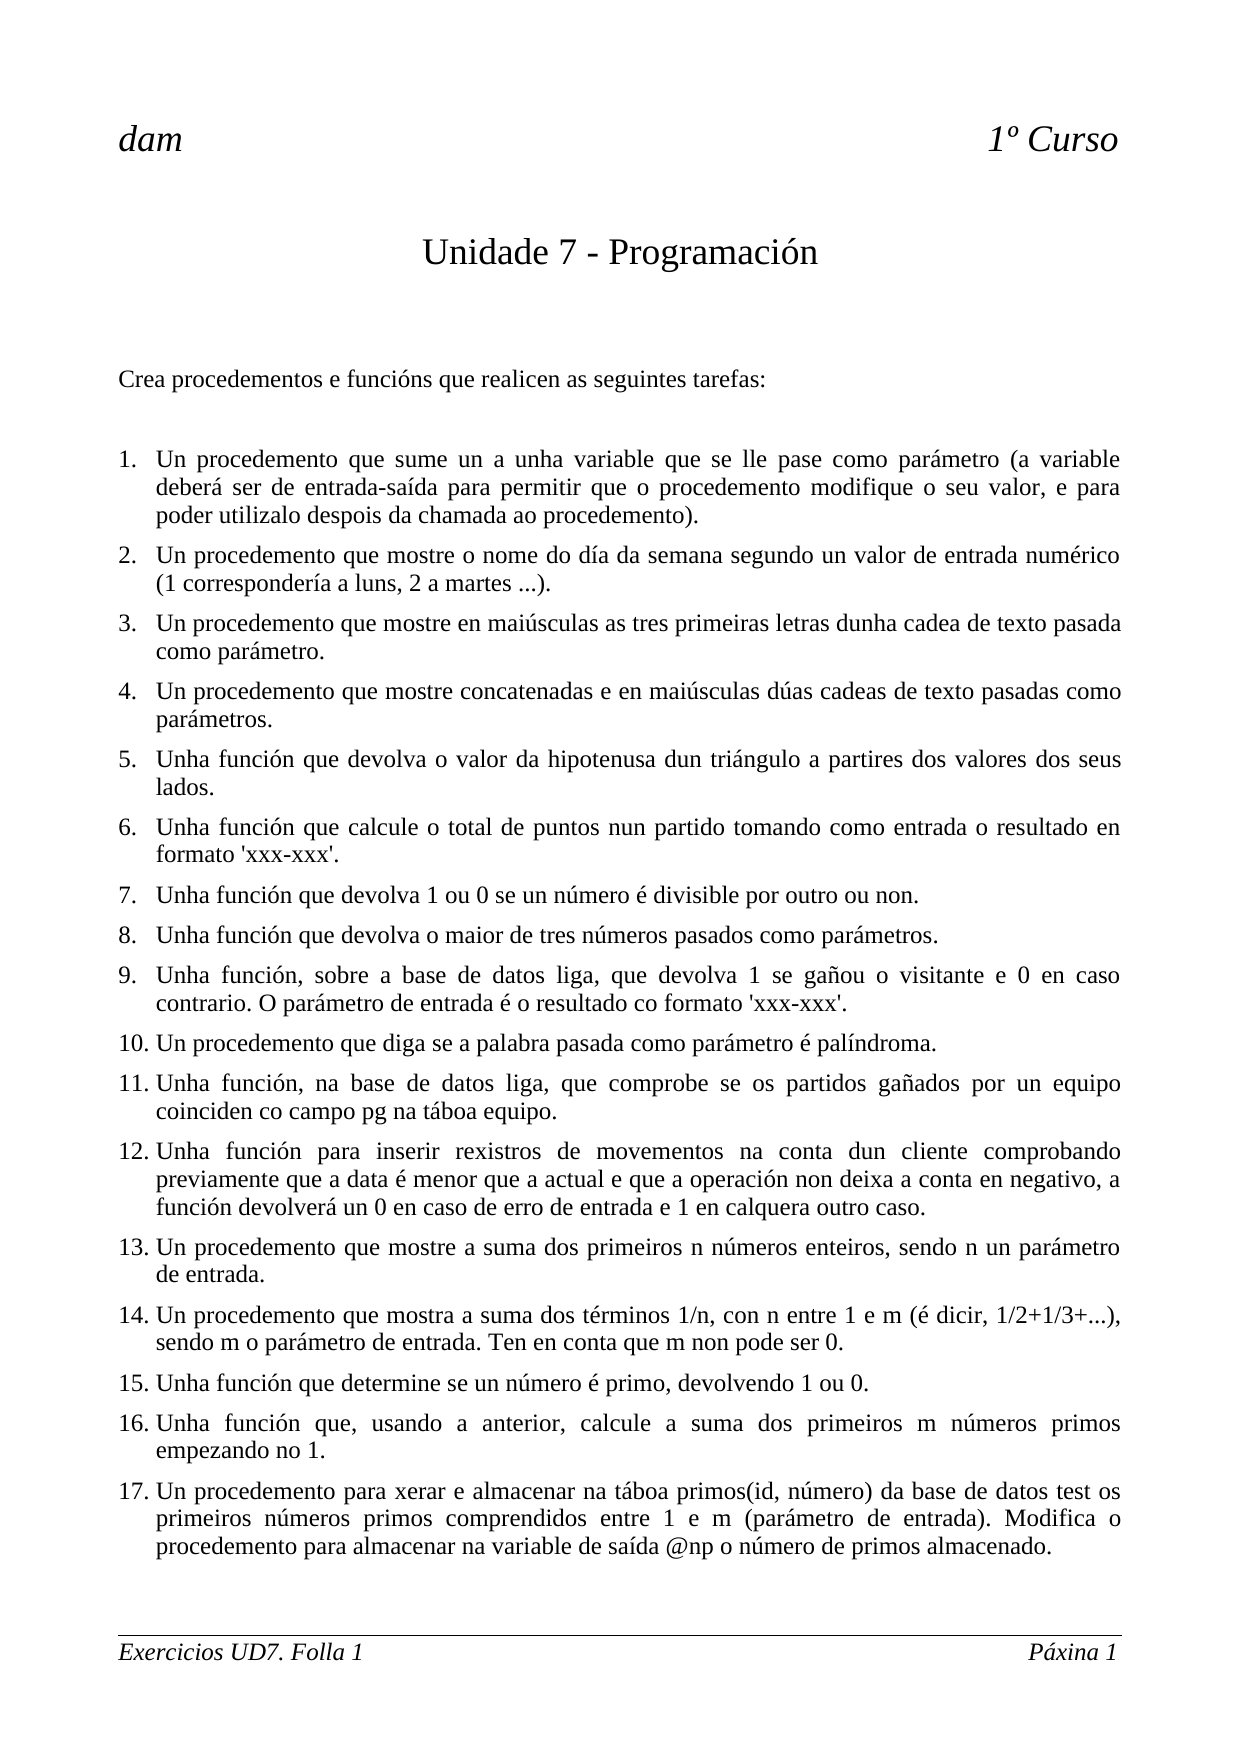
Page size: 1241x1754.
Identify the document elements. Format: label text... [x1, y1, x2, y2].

list Unha función que devolva 1 ou 0 se un número é divisible por outro ou non. [118, 881, 1122, 908]
list Un procedemento que mostra a suma dos términos 1/n, con n entre 1 e m (é dicir, 1/2+1/3+...), sendo m o parámetro de entrada. Ten en conta que m non pode ser 0. [118, 1301, 1122, 1356]
list Un procedemento que mostre a suma dos primeiros n números enteiros, sendo n un parámetro de entrada. [118, 1233, 1122, 1288]
list Unha función que determine se un número é primo, devolvendo 1 ou 0. [118, 1369, 1122, 1396]
list Unha función, sobre a base de datos liga, que devolva 1 se gañou o visitante e 0 en caso contrario. O parámetro de entrada é o resultado co formato 'xxx-xxx'. [118, 961, 1122, 1017]
list Un procedemento que sume un a unha variable que se lle pase como parámetro (a variable deberá ser de entrada-saída para permitir que o procedemento modifique o seu valor, e para poder utilizalo despois da chamada ao procedemento). [118, 446, 1122, 529]
list Un procedemento para xerar e almacenar na táboa primos(id, número) da base de datos test os primeiros números primos comprendidos entre 1 e m (parámetro de entrada). Modifica o procedemento para almacenar na variable de saída @np o número de primos almacenado. [118, 1477, 1122, 1560]
list Un procedemento que mostre concatenadas e en maiúsculas dúas cadeas de texto pasadas como parámetros. [118, 677, 1122, 732]
list Unha función que devolva o maior de tres números pasados como parámetros. [118, 921, 1122, 949]
list Unha función que, usando a anterior, calcule a suma dos primeiros m números primos empezando no 1. [118, 1409, 1122, 1464]
list Unha función que devolva o valor da hipotenusa dun triángulo a partires dos valores dos seus lados. [118, 745, 1122, 800]
list Unha función para inserir rexistros de movementos na conta dun cliente comprobando previamente que a data é menor que a actual e que a operación non deixa a conta en negativo, a función devolverá un 0 en caso de erro de entrada e 1 en calquera outro caso. [118, 1137, 1122, 1220]
list Unha función, na base de datos liga, que comprobe se os partidos gañados por un equipo coinciden co campo pg na táboa equipo. [118, 1069, 1122, 1125]
list Unha función que calcule o total de puntos nun partido tomando como entrada o resultado en formato 'xxx-xxx'. [118, 813, 1122, 868]
list Un procedemento que mostre o nome do día da semana segundo un valor de entrada numérico (1 correspondería a luns, 2 a martes ...). [118, 541, 1122, 597]
text Crea procedementos e funcións que realicen as seguintes tarefas: [118, 365, 1122, 393]
list Un procedemento que mostre en maiúsculas as tres primeiras letras dunha cadea de texto pasada como parámetro. [118, 609, 1122, 664]
text Unidade 7 - Programación [118, 231, 1122, 272]
list Un procedemento que diga se a palabra pasada como parámetro é palíndroma. [118, 1029, 1122, 1057]
